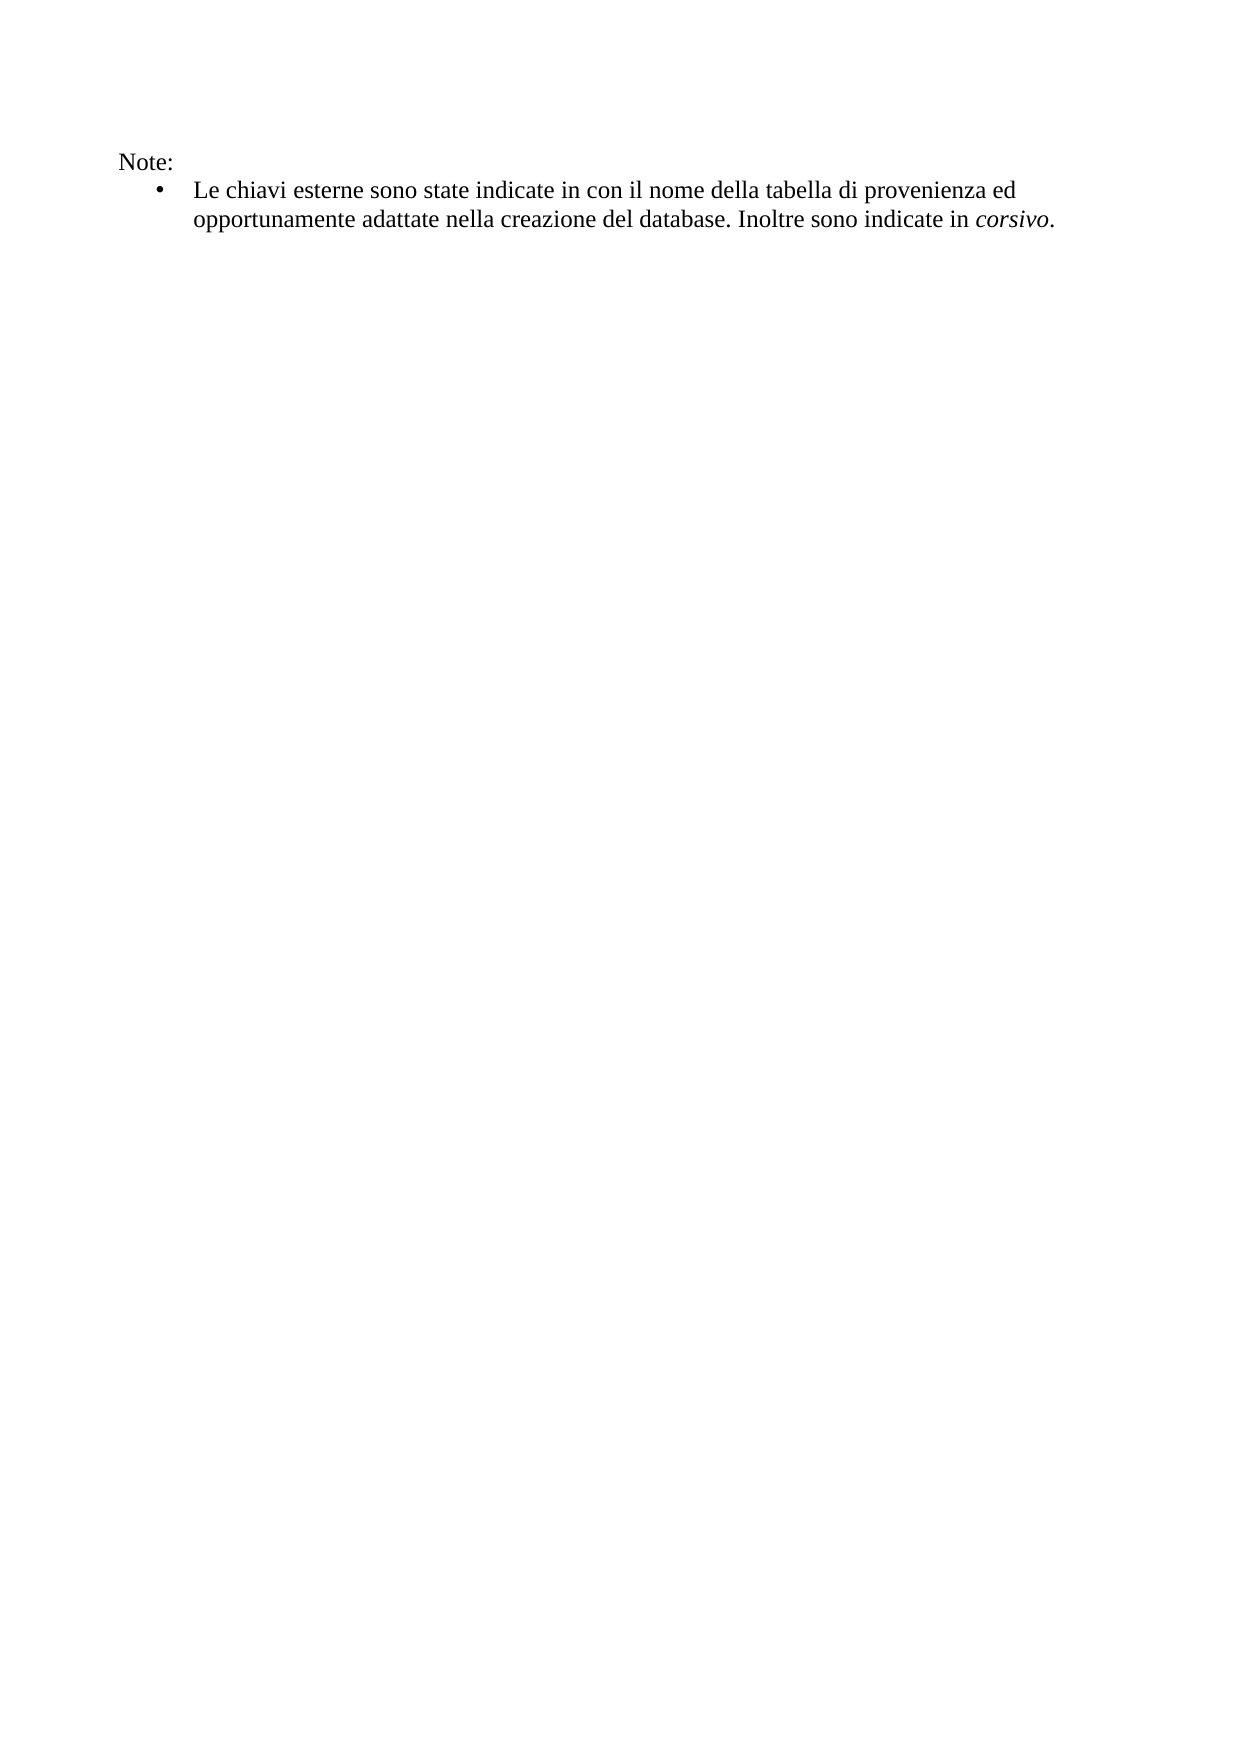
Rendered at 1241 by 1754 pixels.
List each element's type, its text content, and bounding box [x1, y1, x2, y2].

list Le chiavi esterne sono state indicate in con il nome della tabella di provenienza ed opportunamente adattate nella creazione del database. Inoltre sono indicate in corsivo. [156, 176, 1122, 233]
text Note: [118, 147, 1122, 176]
